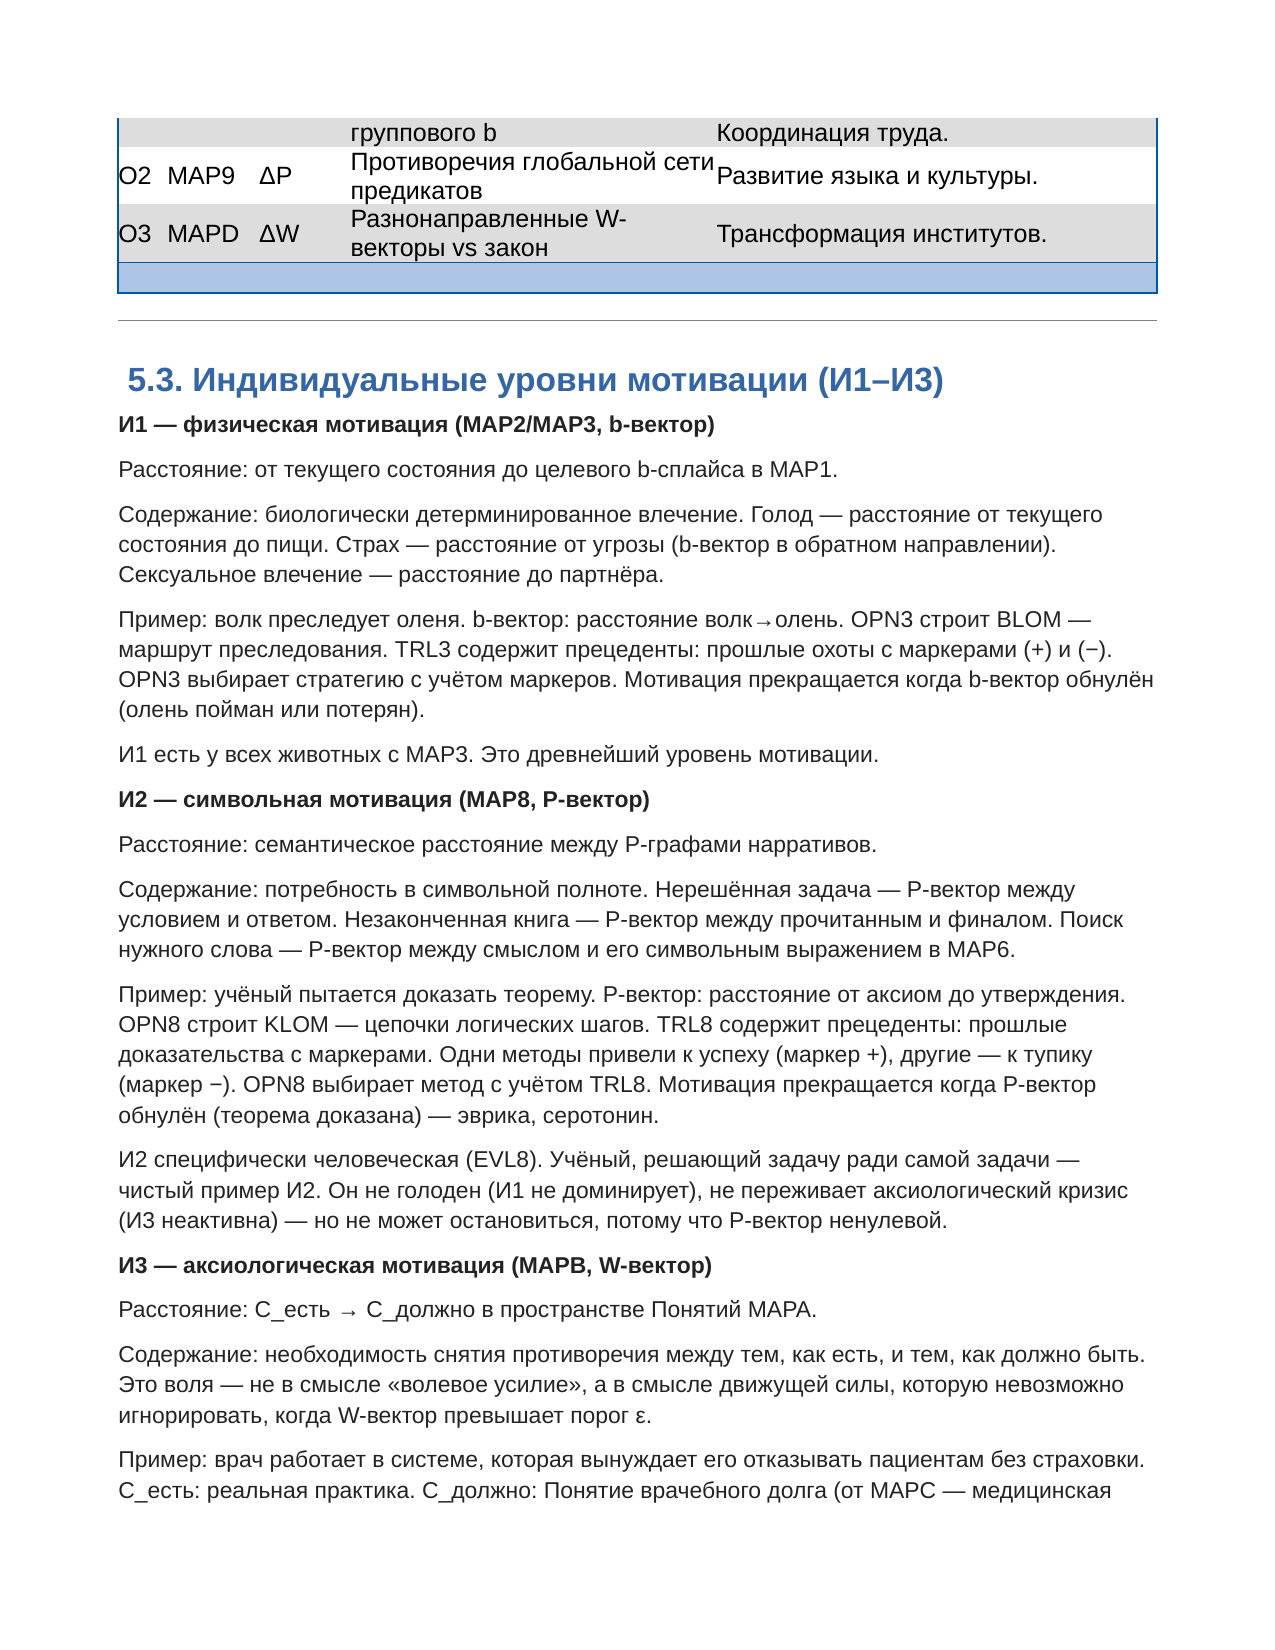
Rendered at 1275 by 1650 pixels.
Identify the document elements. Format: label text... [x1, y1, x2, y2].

table_cell [167, 263, 259, 292]
table_cell [119, 118, 167, 147]
table_cell Развитие языка и культуры. [716, 147, 1156, 204]
text Расстояние: семантическое расстояние между P-графами нарративов. [118, 831, 1157, 857]
table_cell группового b [350, 118, 716, 147]
text Содержание: биологически детерминированное влечение. Голод — расстояние от текущего состояния до пищи. Страх — расстояние от угрозы (b-вектор в обратном направлении). Сексуальное влечение — расстояние до партнёра. [118, 501, 1157, 587]
table_cell Трансформация институтов. [716, 204, 1156, 262]
text И3 — аксиологическая мотивация (MAPB, W-вектор) [118, 1252, 1157, 1278]
text И1 есть у всех животных с MAP3. Это древнейший уровень мотивации. [118, 741, 1157, 767]
subtitle Индивидуальные уровни мотивации (И1–И3) [118, 360, 1157, 398]
table_cell Разнонаправленные W-векторы vs закон [350, 204, 716, 262]
table_cell [119, 263, 167, 292]
text Пример: учёный пытается доказать теорему. P-вектор: расстояние от аксиом до утверждения. OPN8 строит KLOM — цепочки логических шагов. TRL8 содержит прецеденты: прошлые доказательства с маркерами. Одни методы привели к успеху (маркер +), другие — к тупику (маркер −). OPN8 выбирает метод с учётом TRL8. Мотивация прекращается когда P-вектор обнулён (теорема доказана) — эврика, серотонин. [118, 981, 1157, 1128]
table_cell [716, 263, 1156, 292]
table_cell MAPD [167, 204, 259, 262]
table_cell О2 [119, 147, 167, 204]
text И1 — физическая мотивация (MAP2/MAP3, b-вектор) [118, 411, 1157, 437]
table_cell Координация труда. [716, 118, 1156, 147]
table_cell [259, 118, 350, 147]
text Расстояние: от текущего состояния до целевого b-сплайса в MAP1. [118, 456, 1157, 482]
table_cell [350, 263, 716, 292]
text И2 специфически человеческая (EVL8). Учёный, решающий задачу ради самой задачи — чистый пример И2. Он не голоден (И1 не доминирует), не переживает аксиологический кризис (И3 неактивна) — но не может остановиться, потому что P-вектор ненулевой. [118, 1146, 1157, 1233]
text Содержание: потребность в символьной полноте. Нерешённая задача — P-вектор между условием и ответом. Незаконченная книга — P-вектор между прочитанным и финалом. Поиск нужного слова — P-вектор между смыслом и его символьным выражением в MAP6. [118, 876, 1157, 962]
table_cell [259, 263, 350, 292]
table_cell [167, 118, 259, 147]
table_cell MAP9 [167, 147, 259, 204]
table_cell Противоречия глобальной сети предикатов [350, 147, 716, 204]
table_cell ΔW [259, 204, 350, 262]
text И2 — символьная мотивация (MAP8, P-вектор) [118, 786, 1157, 812]
text Пример: врач работает в системе, которая вынуждает его отказывать пациентам без страховки. C_есть: реальная практика. C_должно: Понятие врачебного долга (от MAPC — медицинская [118, 1446, 1157, 1503]
text Расстояние: C_есть → C_должно в пространстве Понятий MAPA. [118, 1296, 1157, 1323]
table_cell О3 [119, 204, 167, 262]
text Содержание: необходимость снятия противоречия между тем, как есть, и тем, как должно быть. Это воля — не в смысле «волевое усилие», а в смысле движущей силы, которую невозможно игнорировать, когда W-вектор превышает порог ε. [118, 1341, 1157, 1428]
table_cell ΔP [259, 147, 350, 204]
text Пример: волк преследует оленя. b-вектор: расстояние волк→олень. OPN3 строит BLOM — маршрут преследования. TRL3 содержит прецеденты: прошлые охоты с маркерами (+) и (−). OPN3 выбирает стратегию с учётом маркеров. Мотивация прекращается когда b-вектор обнулён (олень пойман или потерян). [118, 606, 1157, 723]
